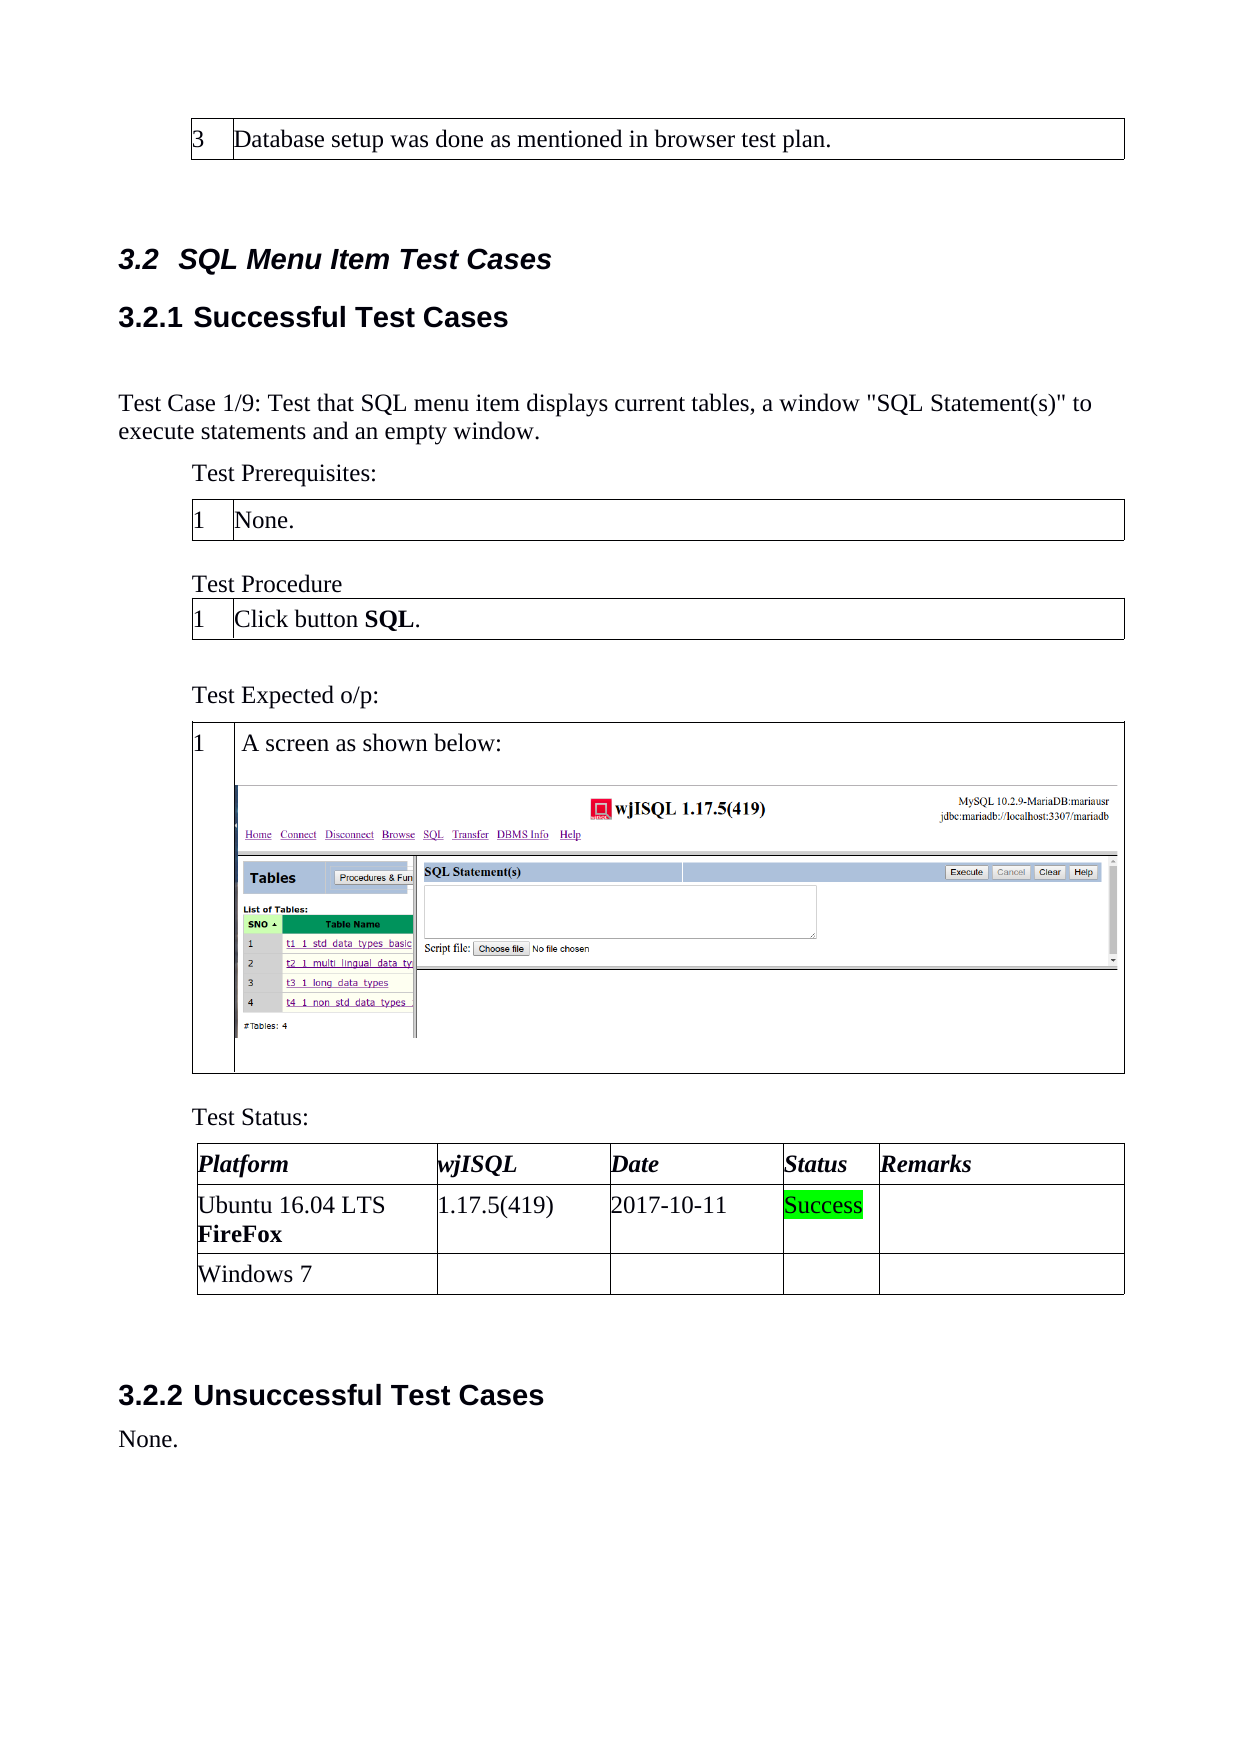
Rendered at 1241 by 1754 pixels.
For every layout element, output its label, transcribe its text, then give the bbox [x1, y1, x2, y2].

text Test Case 1/9: Test that SQL menu item displays current tables, a window "SQL Statement(s)" to execute statements and an empty window. [118, 388, 1122, 445]
table_cell 2017-10-11 [611, 1185, 783, 1253]
table_header None. [234, 500, 1124, 540]
table_header Remarks [880, 1144, 1124, 1184]
table_cell Windows 7 [198, 1254, 437, 1294]
text Test Expected o/p: [118, 680, 1122, 709]
table_cell [784, 1254, 879, 1294]
table_header 1 [193, 500, 233, 540]
text Test Status: [118, 1102, 1122, 1130]
table_header 1 [193, 599, 233, 638]
table_header wjISQL [438, 1144, 610, 1184]
table_cell Database setup was done as mentioned in browser test plan. [234, 119, 1124, 159]
table_cell [611, 1254, 783, 1294]
table_cell Success [784, 1185, 879, 1253]
table_header Platform [198, 1144, 437, 1184]
subtitle SQL Menu Item Test Cases [118, 242, 1122, 275]
table_header Date [611, 1144, 783, 1184]
text Test Procedure [118, 569, 1122, 598]
picture [234, 785, 1118, 1038]
table_header Click button SQL. [234, 599, 1124, 638]
table_header A screen as shown below: [235, 723, 1124, 1072]
table_cell 3 [192, 119, 233, 159]
text None. [118, 1424, 1122, 1453]
table_header Status [784, 1144, 879, 1184]
subtitle Unsuccessful Test Cases [118, 1378, 1122, 1411]
table_cell Ubuntu 16.04 LTS FireFox [198, 1185, 437, 1253]
table_header 1 [193, 723, 234, 1072]
table_cell [438, 1254, 610, 1294]
table_cell [880, 1254, 1124, 1294]
subtitle Successful Test Cases [118, 300, 1122, 334]
table_cell [880, 1185, 1124, 1253]
table_cell 1.17.5(419) [438, 1185, 610, 1253]
text Test Prerequisites: [118, 458, 1122, 486]
